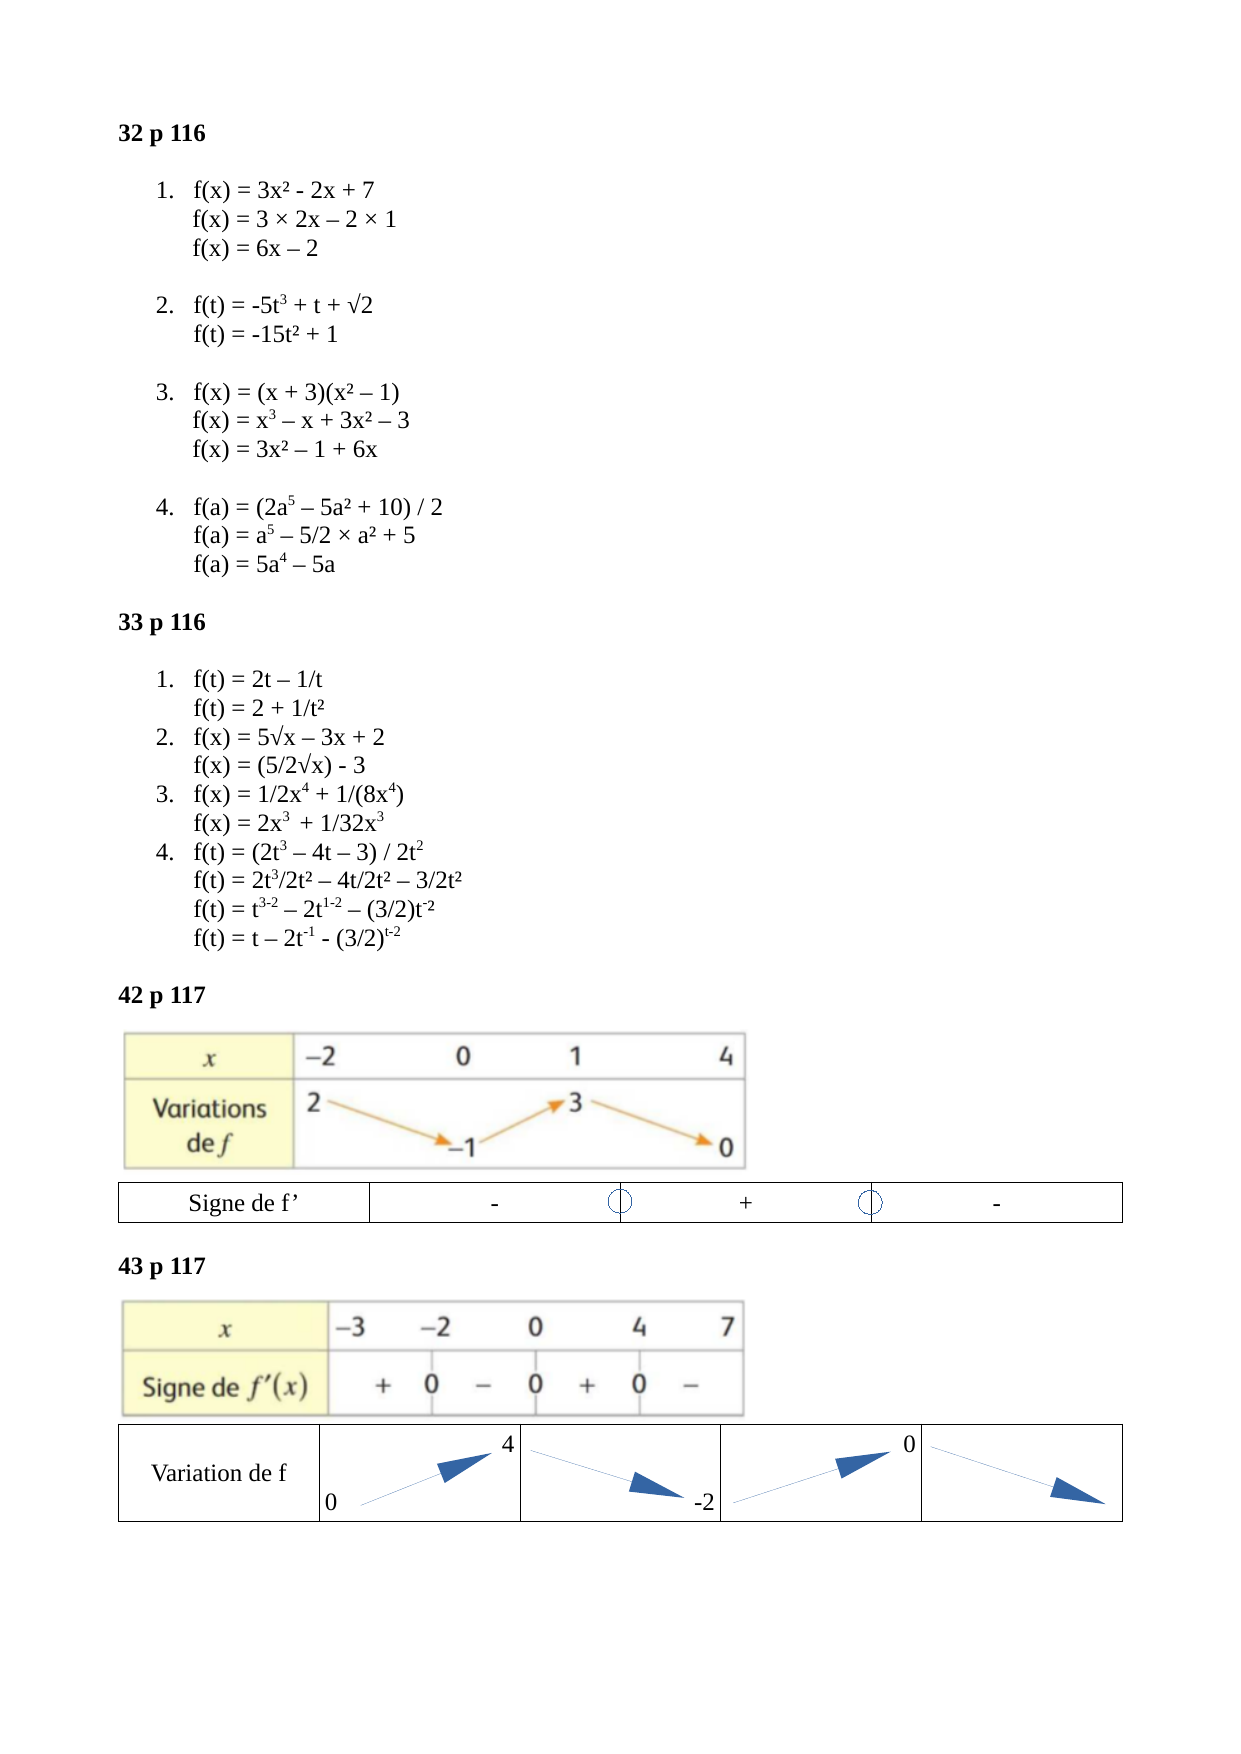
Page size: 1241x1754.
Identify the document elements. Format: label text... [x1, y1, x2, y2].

table_header 4 0 [320, 1425, 520, 1521]
table_header - [370, 1183, 620, 1222]
table_header - [872, 1183, 1122, 1222]
list f(t) = t3-2 – 2t1-2 – (3/2)t-² [156, 894, 1122, 923]
text 42 p 117 [118, 981, 1122, 1009]
list f(x) = (5/2√x) - 3 [156, 751, 1122, 779]
list f(a) = 5a4 – 5a [156, 549, 1122, 578]
list f(t) = 2t3/2t² – 4t/2t² – 3/2t² [156, 866, 1122, 894]
list f(x) = (x + 3)(x² – 1) [156, 377, 1122, 406]
list f(a) = (2a5 – 5a² + 10) / 2 [156, 492, 1122, 521]
list f(x) = 2x3 + 1/32x3 [156, 808, 1122, 837]
text 32 p 116 [118, 118, 1122, 147]
list f(a) = a5 – 5/2 × a² + 5 [156, 521, 1122, 549]
text f(x) = x3 – x + 3x² – 3 [118, 406, 1122, 434]
text f(x) = 3x² – 1 + 6x [118, 434, 1122, 463]
list f(t) = -5t3 + t + √2 [156, 291, 1122, 319]
list f(t) = 2 + 1/t² [156, 693, 1122, 722]
picture [123, 1029, 750, 1175]
table_header Signe de f’ [119, 1183, 369, 1222]
list f(t) = 2t – 1/t [156, 664, 1122, 693]
text 33 p 116 [118, 607, 1122, 636]
list f(t) = t – 2t-1 - (3/2)t-2 [156, 923, 1122, 952]
text f(x) = 3 × 2x – 2 × 1 [118, 204, 1122, 233]
list f(t) = (2t3 – 4t – 3) / 2t2 [156, 837, 1122, 866]
text 43 p 117 [118, 1251, 1122, 1280]
table_header Variation de f [119, 1425, 319, 1521]
table_header 0 [721, 1425, 921, 1521]
list f(x) = 3x² - 2x + 7 [156, 176, 1122, 204]
text f(x) = 6x – 2 [118, 233, 1122, 262]
table_header + [621, 1183, 871, 1222]
table_header -2 [521, 1425, 720, 1521]
list f(t) = -15t² + 1 [156, 319, 1122, 348]
list f(x) = 5√x – 3x + 2 [156, 722, 1122, 751]
list f(x) = 1/2x4 + 1/(8x4) [156, 779, 1122, 808]
picture [119, 1299, 746, 1421]
table_header [922, 1425, 1122, 1521]
